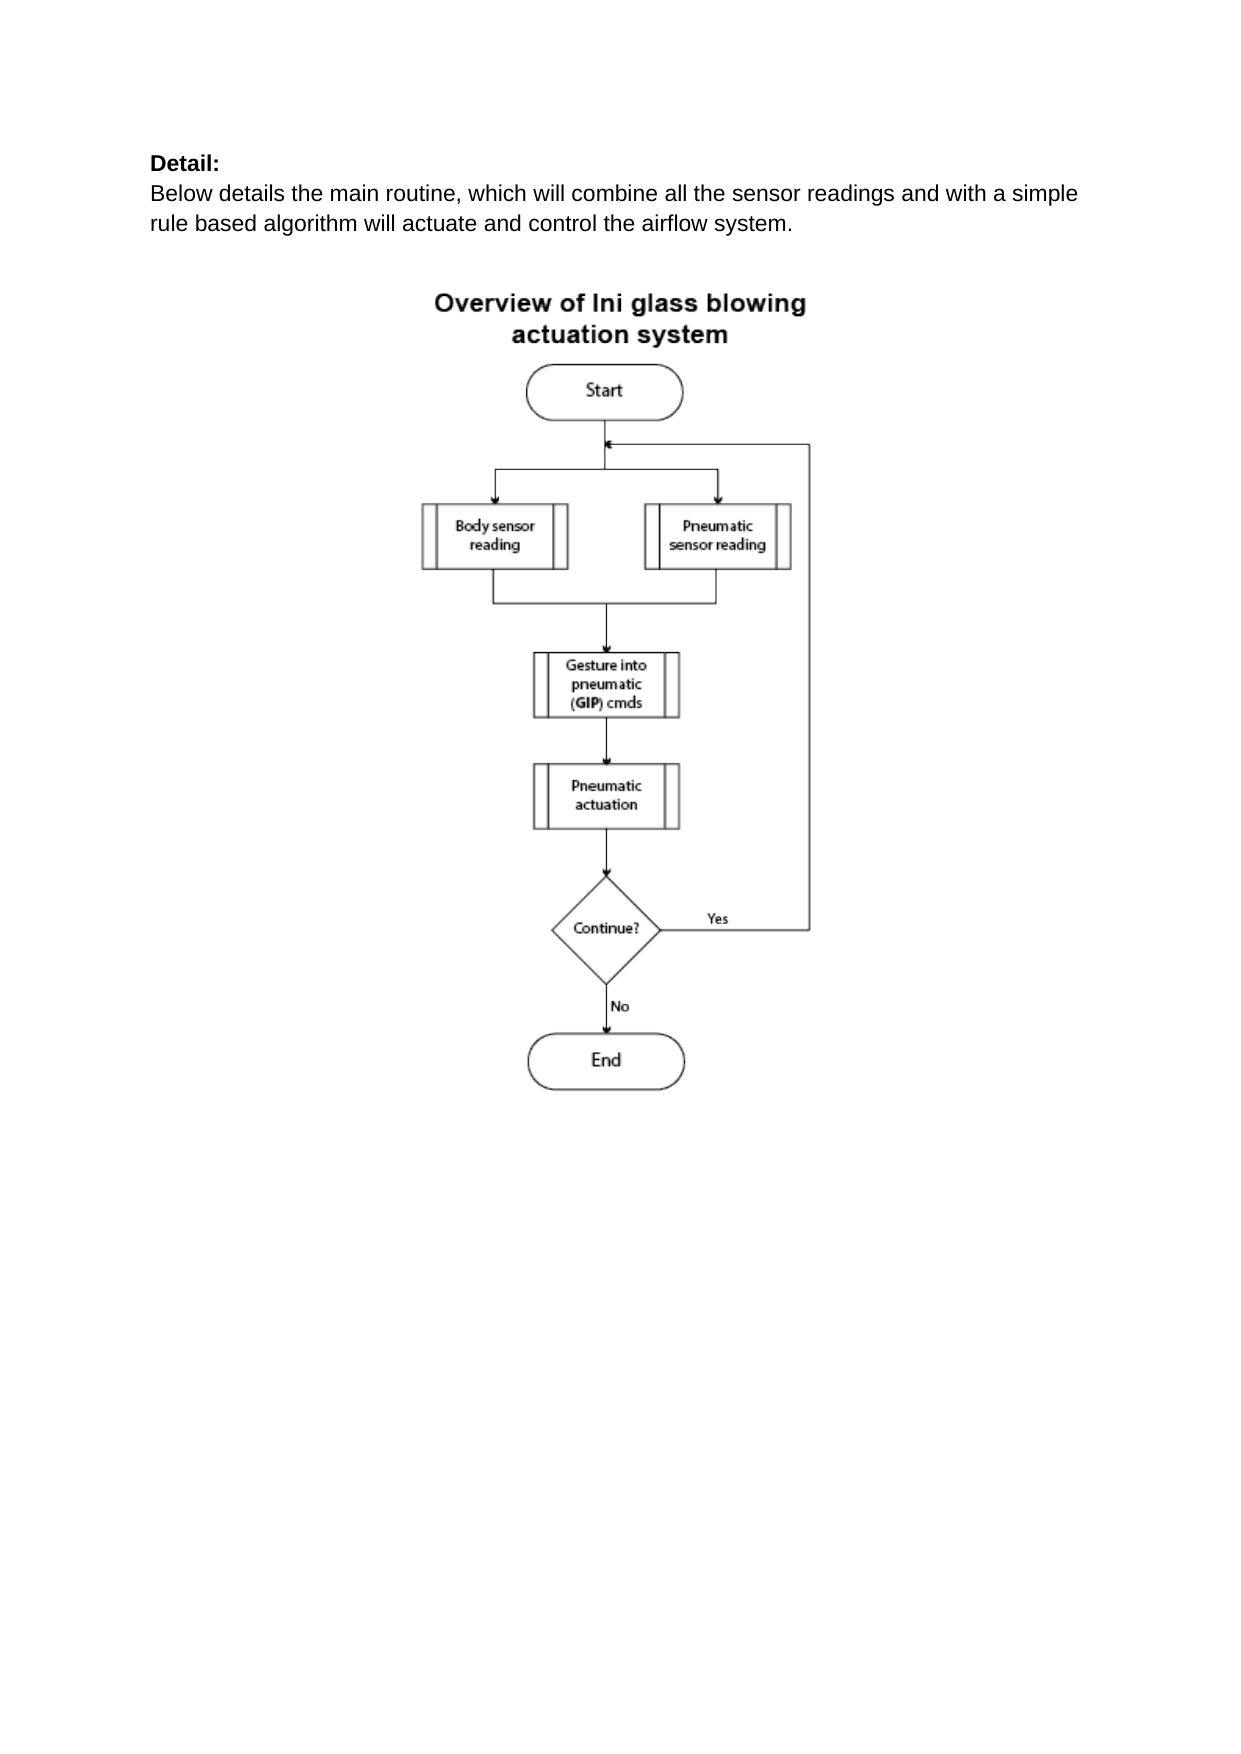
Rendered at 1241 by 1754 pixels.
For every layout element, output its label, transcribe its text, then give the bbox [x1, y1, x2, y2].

text Detail: [150, 150, 1090, 176]
picture [404, 270, 836, 1109]
text Below details the main routine, which will combine all the sensor readings and with a simple rule based algorithm will actuate and control the airflow system. [150, 180, 1090, 237]
